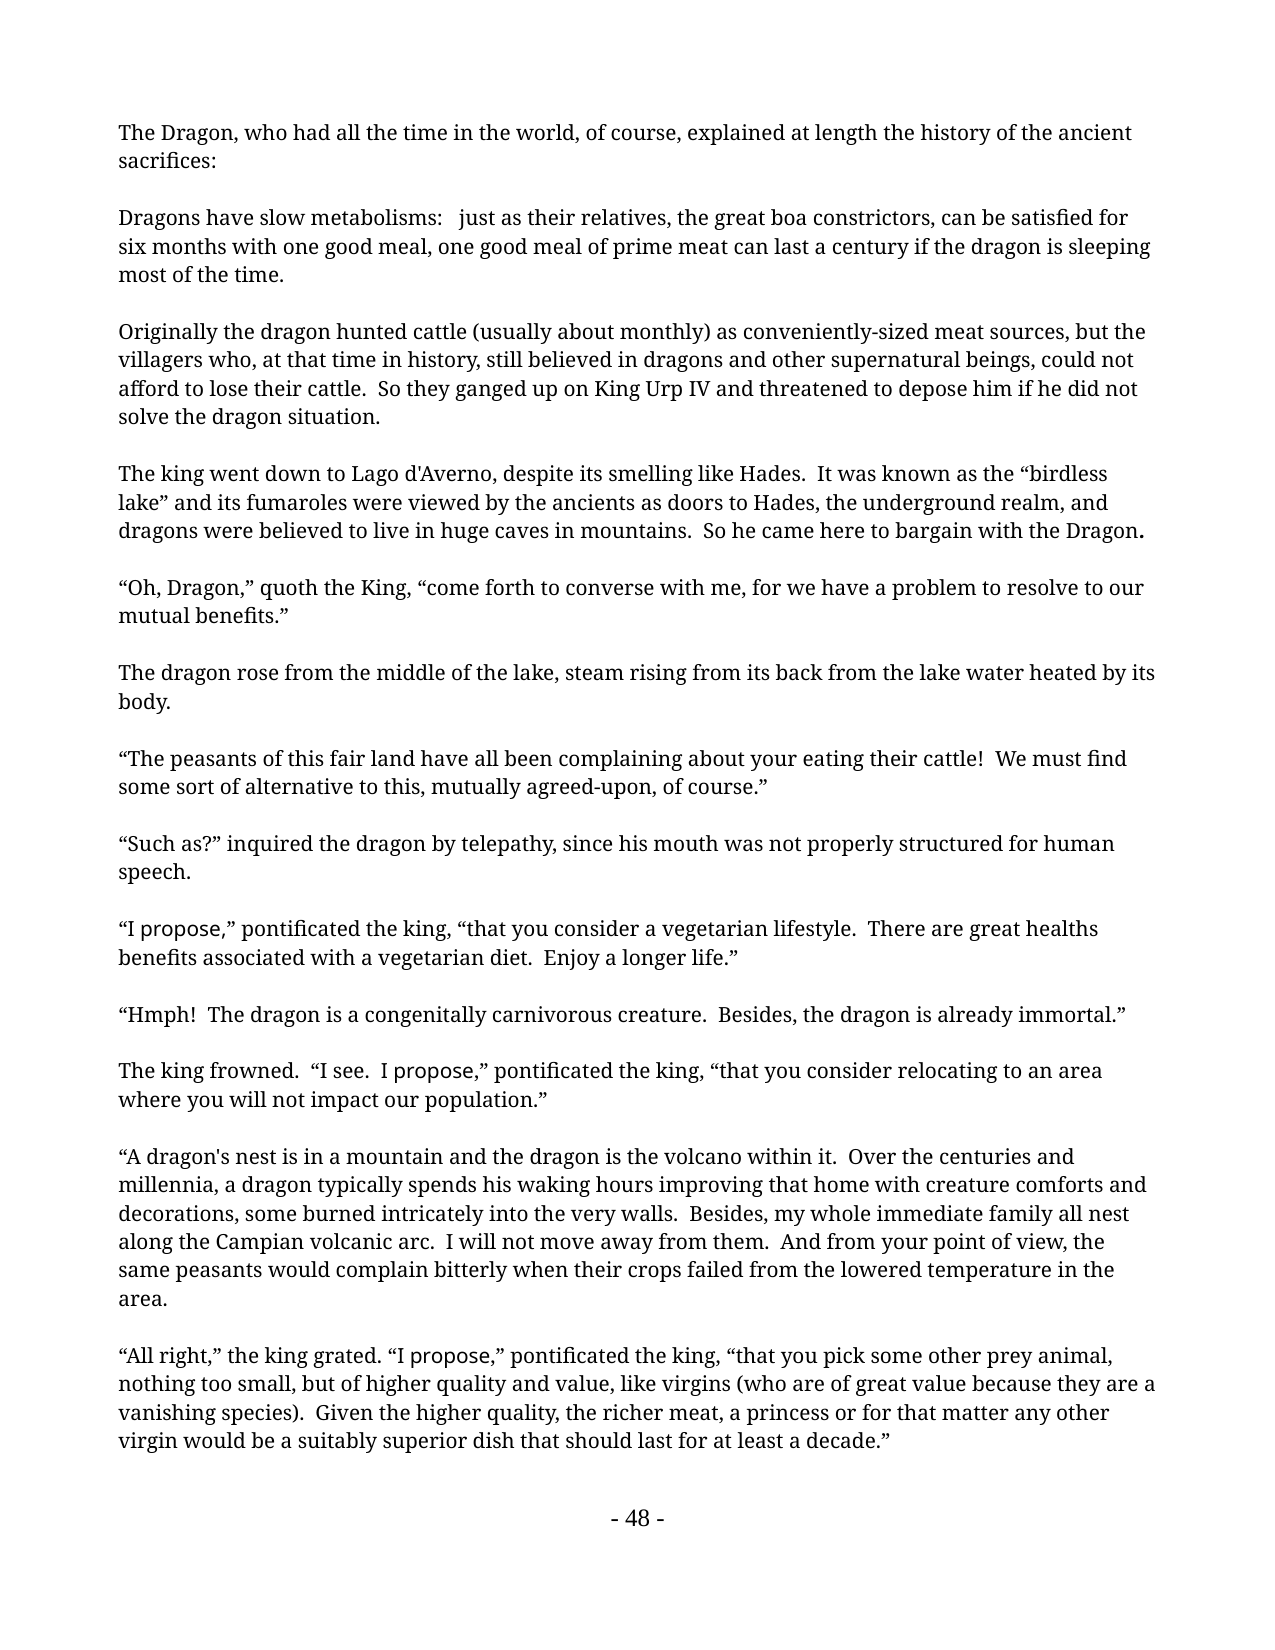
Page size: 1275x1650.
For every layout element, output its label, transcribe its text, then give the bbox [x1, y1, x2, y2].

text The dragon rose from the middle of the lake, steam rising from its back from the lake water heated by its body. [118, 658, 1157, 715]
text “I propose,” pontificated the king, “that you consider a vegetarian lifestyle. There are great healths benefits associated with a vegetarian diet. Enjoy a longer life.” [118, 914, 1157, 971]
text Originally the dragon hunted cattle (usually about monthly) as conveniently-sized meat sources, but the villagers who, at that time in history, still believed in dragons and other supernatural beings, could not afford to lose their cattle. So they ganged up on King Urp IV and threatened to depose him if he did not solve the dragon situation. [118, 317, 1157, 431]
text The king went down to Lago d'Averno, despite its smelling like Hades. It was known as the “birdless lake” and its fumaroles were viewed by the ancients as doors to Hades, the underground realm, and dragons were believed to live in huge caves in mountains. So he came here to bargain with the Dragon. [118, 459, 1157, 545]
text “All right,” the king grated. “I propose,” pontificated the king, “that you pick some other prey animal, nothing too small, but of higher quality and value, like virgins (who are of great value because they are a vanishing species). Given the higher quality, the richer meat, a princess or for that matter any other virgin would be a suitably superior dish that should last for at least a decade.” [118, 1341, 1157, 1455]
text “Oh, Dragon,” quoth the King, “come forth to converse with me, for we have a problem to resolve to our mutual benefits.” [118, 573, 1157, 630]
text The Dragon, who had all the time in the world, of course, explained at length the history of the ancient sacrifices: [118, 118, 1157, 175]
text The king frowned. “I see. I propose,” pontificated the king, “that you consider relocating to an area where you will not impact our population.” [118, 1057, 1157, 1113]
text “A dragon's nest is in a mountain and the dragon is the volcano within it. Over the centuries and millennia, a dragon typically spends his waking hours improving that home with creature comforts and decorations, some burned intricately into the very walls. Besides, my whole immediate family all nest along the Campian volcanic arc. I will not move away from them. And from your point of view, the same peasants would complain bitterly when their crops failed from the lowered temperature in the area. [118, 1142, 1157, 1312]
text Dragons have slow metabolisms: just as their relatives, the great boa constrictors, can be satisfied for six months with one good meal, one good meal of prime meat can last a century if the dragon is sleeping most of the time. [118, 203, 1157, 289]
text “Hmph! The dragon is a congenitally carnivorous creature. Besides, the dragon is already immortal.” [118, 1000, 1157, 1028]
text “Such as?” inquired the dragon by telepathy, since his mouth was not properly structured for human speech. [118, 829, 1157, 886]
text “The peasants of this fair land have all been complaining about your eating their cattle! We must find some sort of alternative to this, mutually agreed-upon, of course.” [118, 744, 1157, 801]
